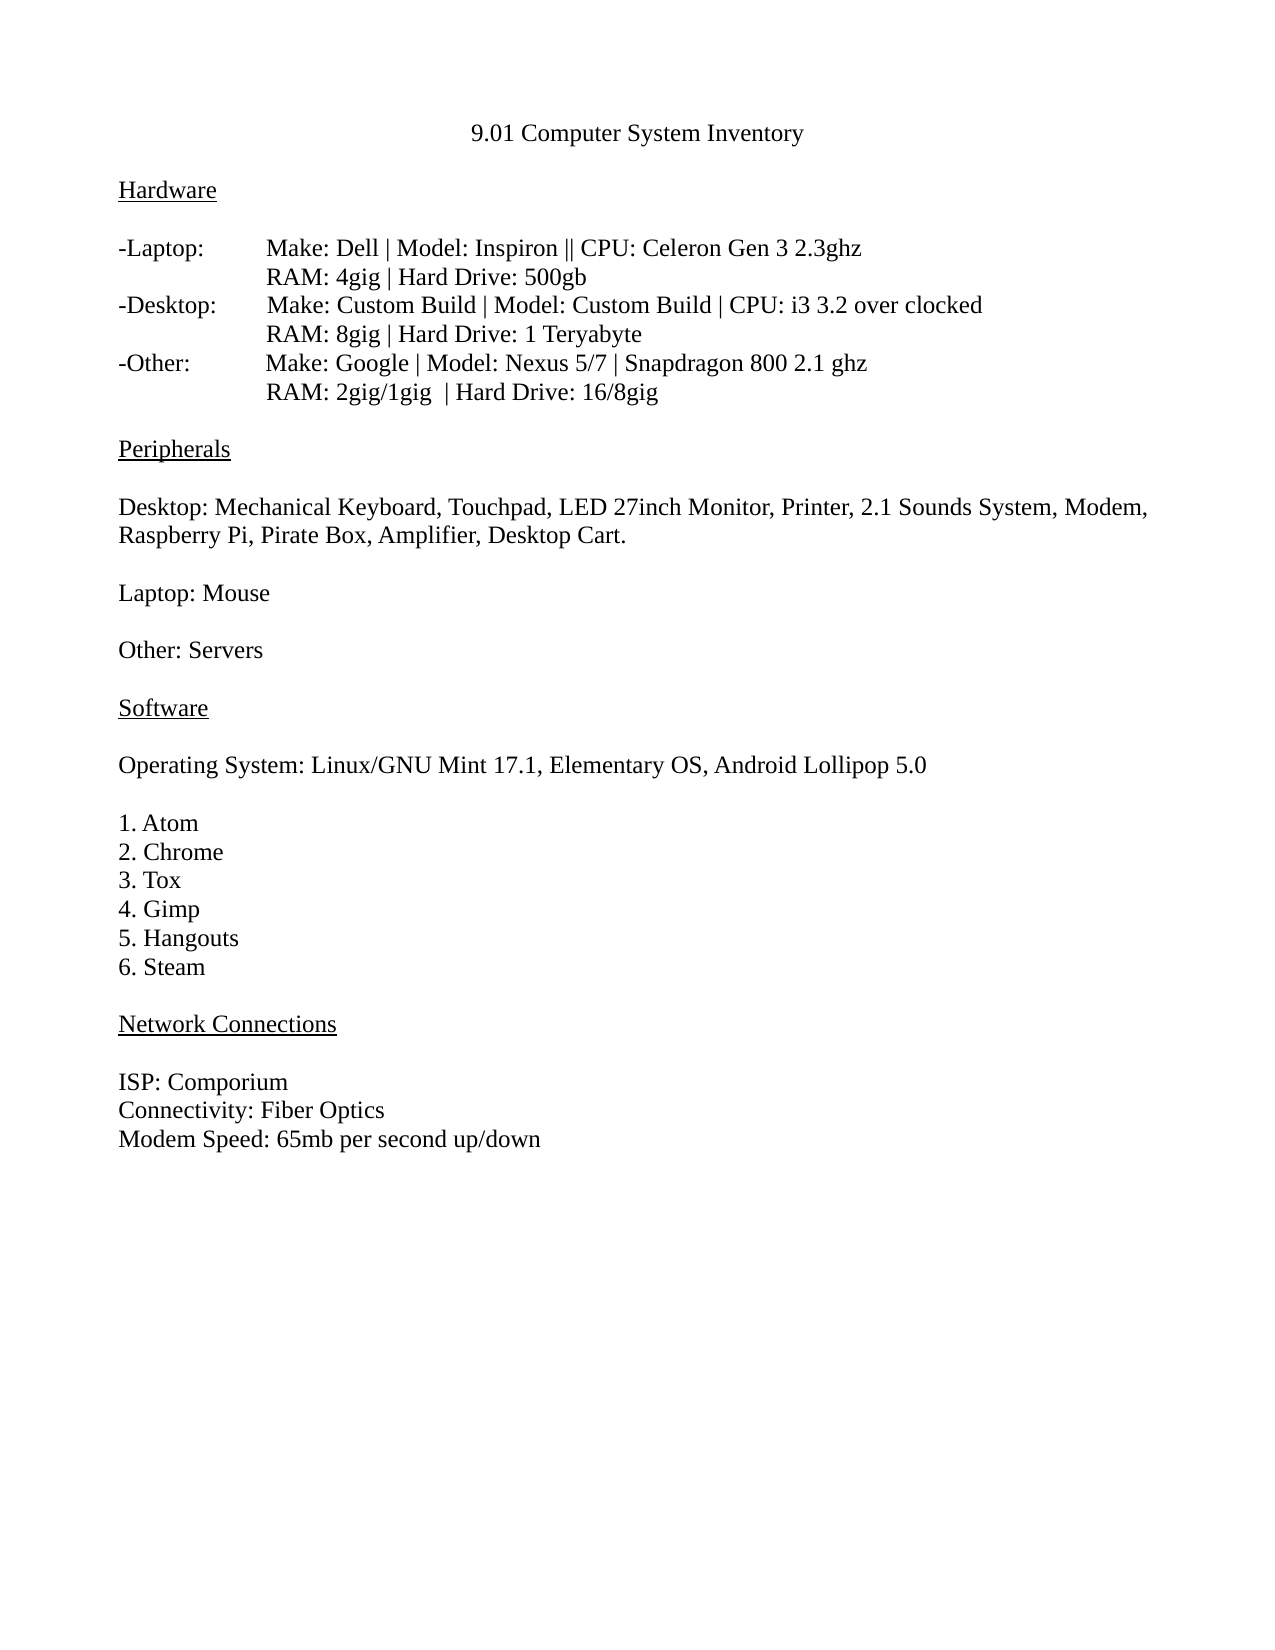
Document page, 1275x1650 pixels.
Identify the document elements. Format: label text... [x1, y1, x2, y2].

text -Other: Make: Google | Model: Nexus 5/7 | Snapdragon 800 2.1 ghz [118, 348, 1157, 377]
text RAM: 2gig/1gig | Hard Drive: 16/8gig [118, 377, 1157, 406]
text 4. Gimp [118, 894, 1157, 923]
text -Desktop: Make: Custom Build | Model: Custom Build | CPU: i3 3.2 over clocked [118, 291, 1157, 319]
text Peripherals [118, 434, 1157, 463]
text Hardware [118, 176, 1157, 204]
text Operating System: Linux/GNU Mint 17.1, Elementary OS, Android Lollipop 5.0 [118, 751, 1157, 779]
text 6. Steam [118, 952, 1157, 981]
text Modem Speed: 65mb per second up/down [118, 1124, 1157, 1153]
text Network Connections [118, 1009, 1157, 1038]
text Other: Servers [118, 636, 1157, 664]
text RAM: 8gig | Hard Drive: 1 Teryabyte [118, 319, 1157, 348]
text -Laptop: Make: Dell | Model: Inspiron || CPU: Celeron Gen 3 2.3ghz [118, 233, 1157, 262]
text 5. Hangouts [118, 923, 1157, 952]
text ISP: Comporium [118, 1067, 1157, 1096]
text Laptop: Mouse [118, 578, 1157, 607]
text 2. Chrome [118, 837, 1157, 866]
text Desktop: Mechanical Keyboard, Touchpad, LED 27inch Monitor, Printer, 2.1 Sounds System, Modem, Raspberry Pi, Pirate Box, Amplifier, Desktop Cart. [118, 492, 1157, 549]
text Connectivity: Fiber Optics [118, 1096, 1157, 1124]
text Software [118, 693, 1157, 722]
text RAM: 4gig | Hard Drive: 500gb [118, 262, 1157, 291]
text 3. Tox [118, 866, 1157, 894]
text 1. Atom [118, 808, 1157, 837]
text 9.01 Computer System Inventory [118, 118, 1157, 147]
